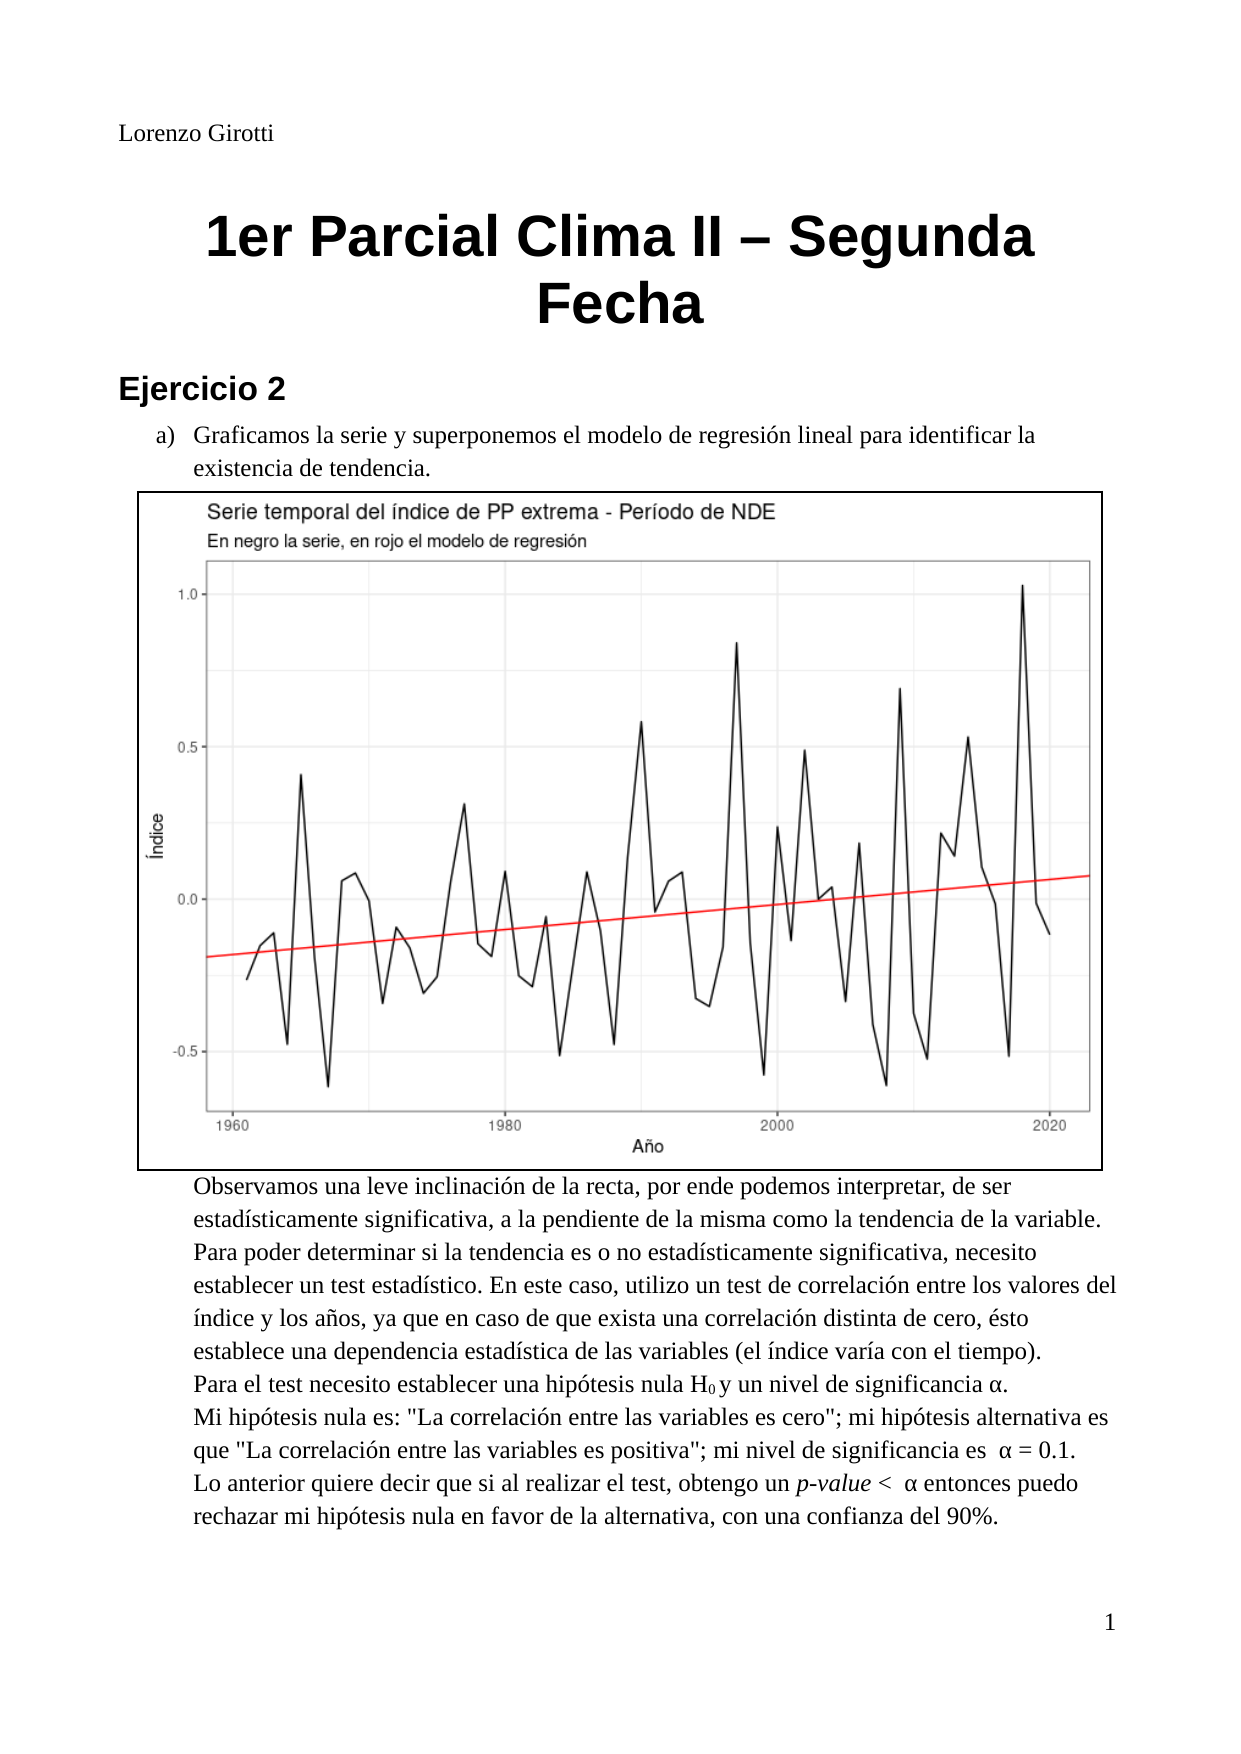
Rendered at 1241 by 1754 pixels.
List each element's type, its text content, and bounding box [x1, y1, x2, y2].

picture [141, 495, 1099, 1166]
subtitle Ejercicio 2 [118, 369, 1122, 407]
title 1er Parcial Clima II – Segunda Fecha [118, 201, 1122, 336]
list Graficamos la serie y superponemos el modelo de regresión lineal para identificar la existencia de tendencia. Observamos una leve inclinación de la recta, por ende podemos interpretar, de ser estadísticamente significativa, a la pendiente de la misma como la tendencia de la variable. Para poder determinar si la tendencia es o no estadísticamente significativa, necesito establecer un test estadístico. En este caso, utilizo un test de correlación entre los valores del índice y los años, ya que en caso de que exista una correlación distinta de cero, ésto establece una dependencia estadística de las variables (el índice varía con el tiempo). Para el test necesito establecer una hipótesis nula H0 y un nivel de significancia α. Mi hipótesis nula es: "La correlación entre las variables es cero"; mi hipótesis alternativa es que "La correlación entre las variables es positiva"; mi nivel de significancia es α = 0.1. Lo anterior quiere decir que si al realizar el test, obtengo un p-value < α entonces puedo rechazar mi hipótesis nula en favor de la alternativa, con una confianza del 90%. [156, 420, 1122, 1563]
